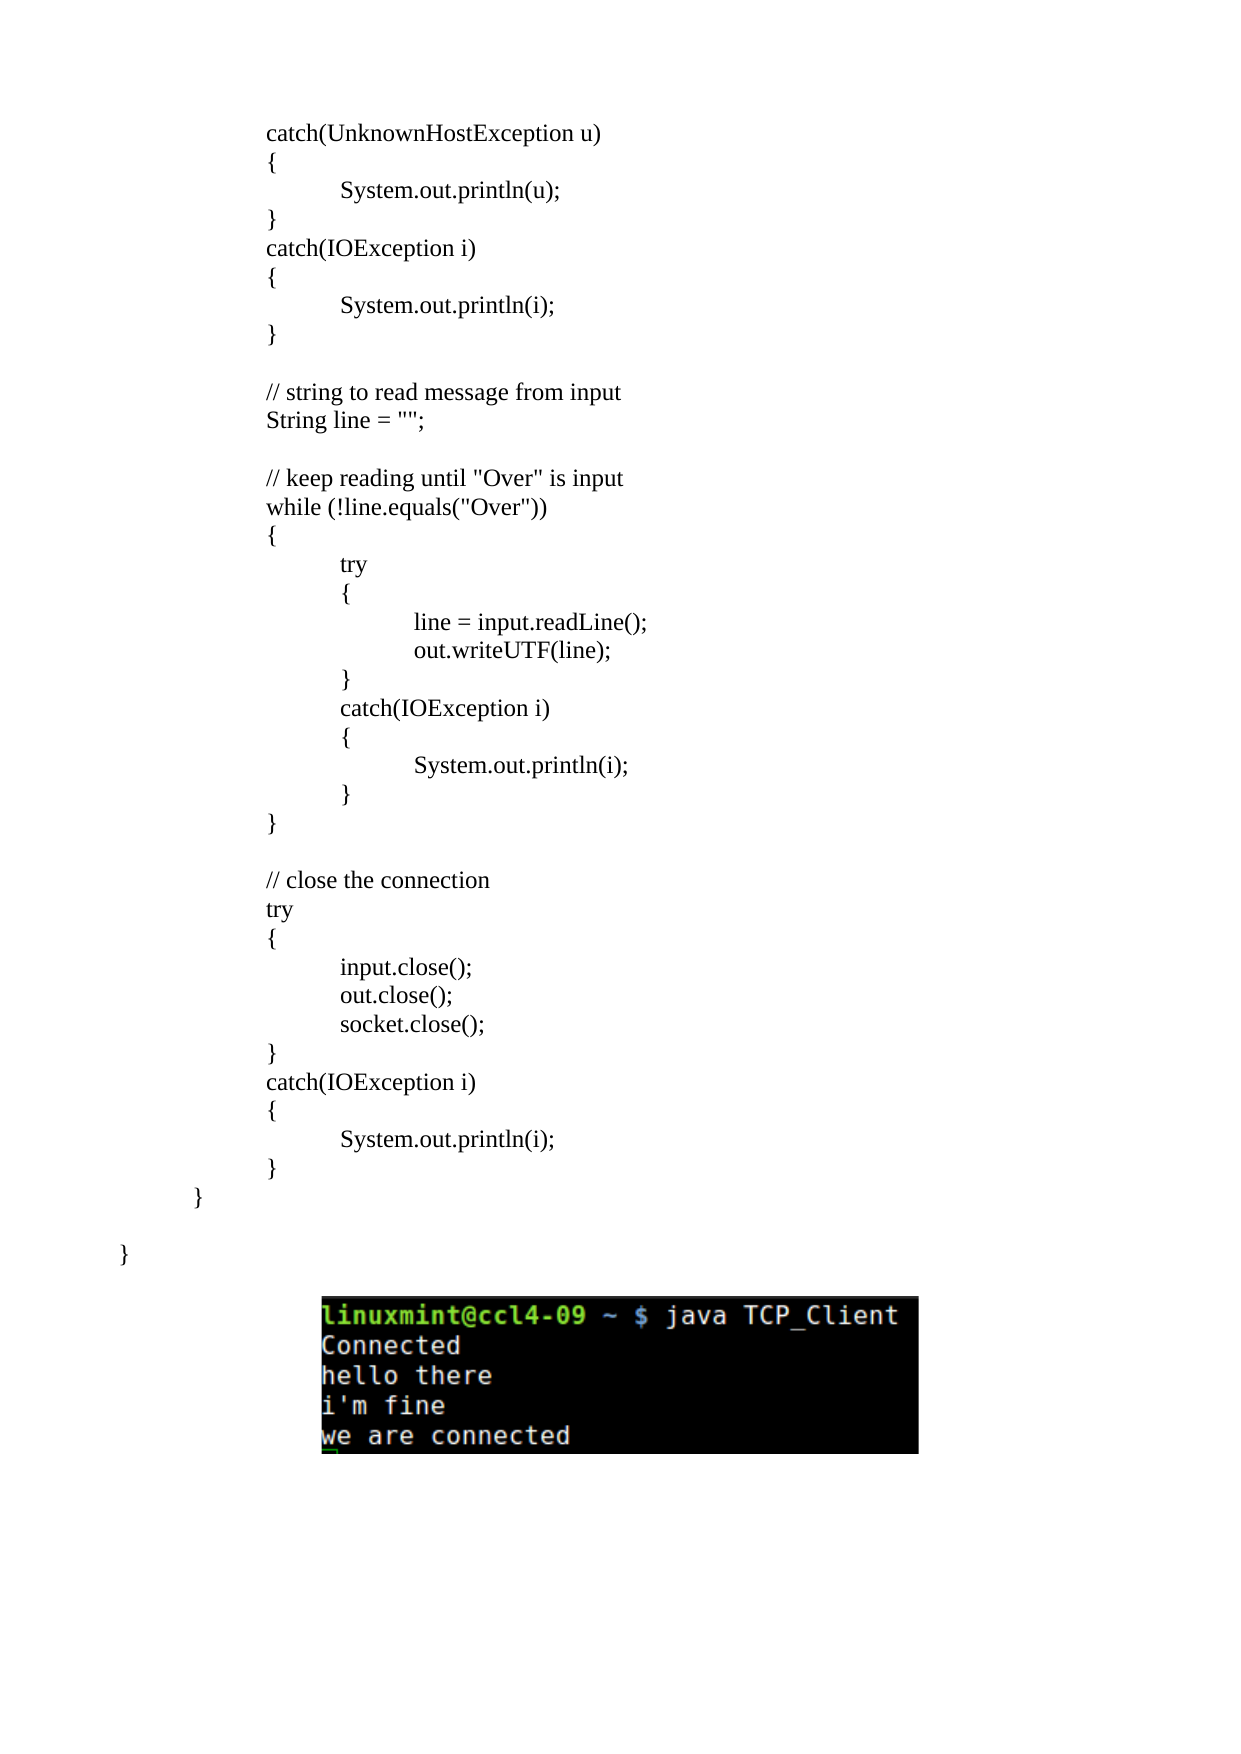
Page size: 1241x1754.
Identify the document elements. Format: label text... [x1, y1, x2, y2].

text out.close(); [118, 981, 1122, 1009]
text System.out.println(u); [118, 176, 1122, 204]
text System.out.println(i); [118, 291, 1122, 319]
text System.out.println(i); [118, 1124, 1122, 1153]
text { [118, 521, 1122, 549]
text catch(UnknownHostException u) [118, 118, 1122, 147]
text String line = ""; [118, 406, 1122, 434]
text // string to read message from input [118, 377, 1122, 406]
text { [118, 722, 1122, 751]
text socket.close(); [118, 1009, 1122, 1038]
text // keep reading until "Over" is input [118, 463, 1122, 492]
text out.writeUTF(line); [118, 636, 1122, 664]
text } [118, 664, 1122, 693]
text { [118, 147, 1122, 176]
text while (!line.equals("Over")) [118, 492, 1122, 521]
text catch(IOException i) [118, 1067, 1122, 1096]
text System.out.println(i); [118, 751, 1122, 779]
text line = input.readLine(); [118, 607, 1122, 636]
text } [118, 1153, 1122, 1182]
text catch(IOException i) [118, 233, 1122, 262]
text } [118, 204, 1122, 233]
text { [118, 578, 1122, 607]
text { [118, 262, 1122, 291]
text } [118, 1239, 1122, 1268]
text } [118, 808, 1122, 837]
text { [118, 923, 1122, 952]
text input.close(); [118, 952, 1122, 981]
picture [321, 1296, 919, 1454]
text try [118, 549, 1122, 578]
text // close the connection [118, 866, 1122, 894]
text } [118, 1182, 1122, 1211]
text catch(IOException i) [118, 693, 1122, 722]
text try [118, 894, 1122, 923]
text } [118, 779, 1122, 808]
text } [118, 319, 1122, 348]
text { [118, 1096, 1122, 1124]
text } [118, 1038, 1122, 1067]
